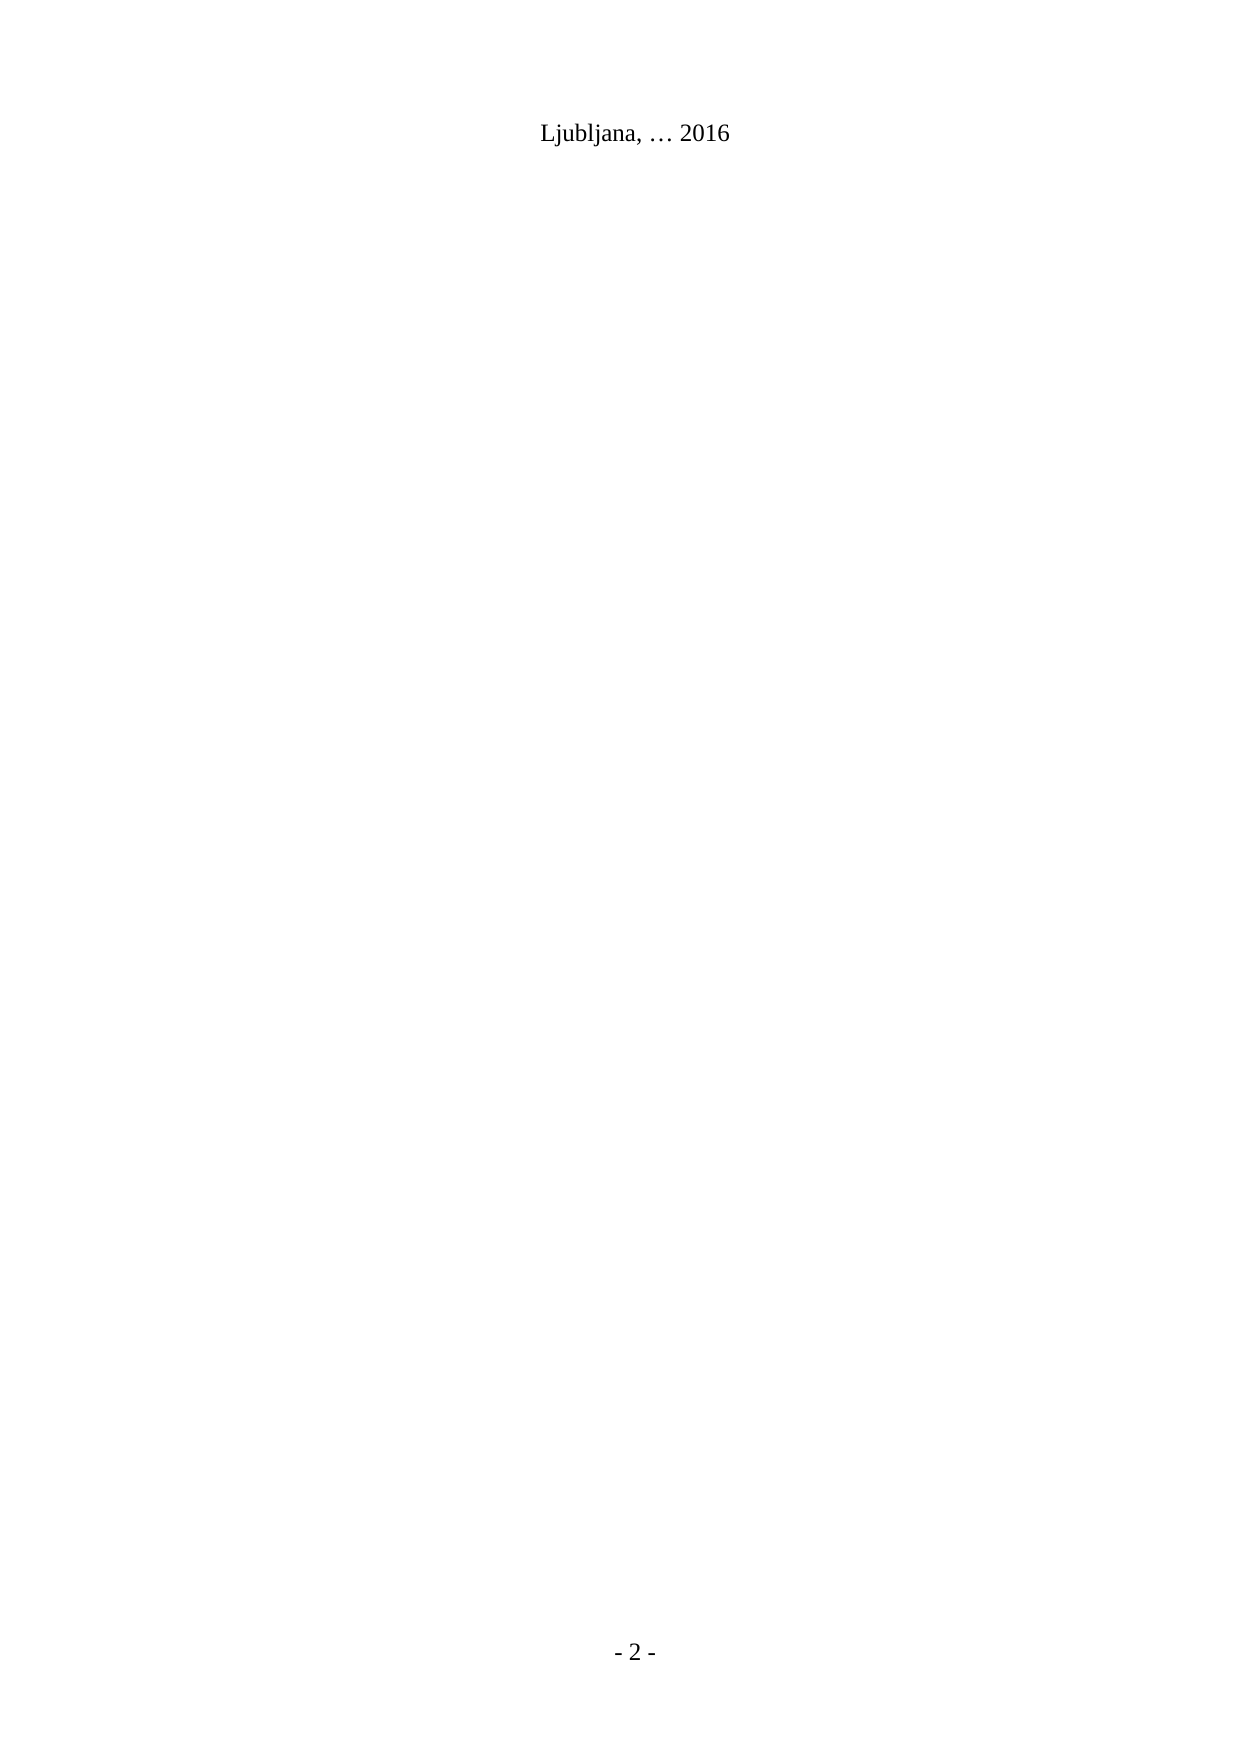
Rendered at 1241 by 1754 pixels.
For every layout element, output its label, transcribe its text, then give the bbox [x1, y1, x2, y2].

text Ljubljana, … 2016 [177, 118, 1093, 147]
